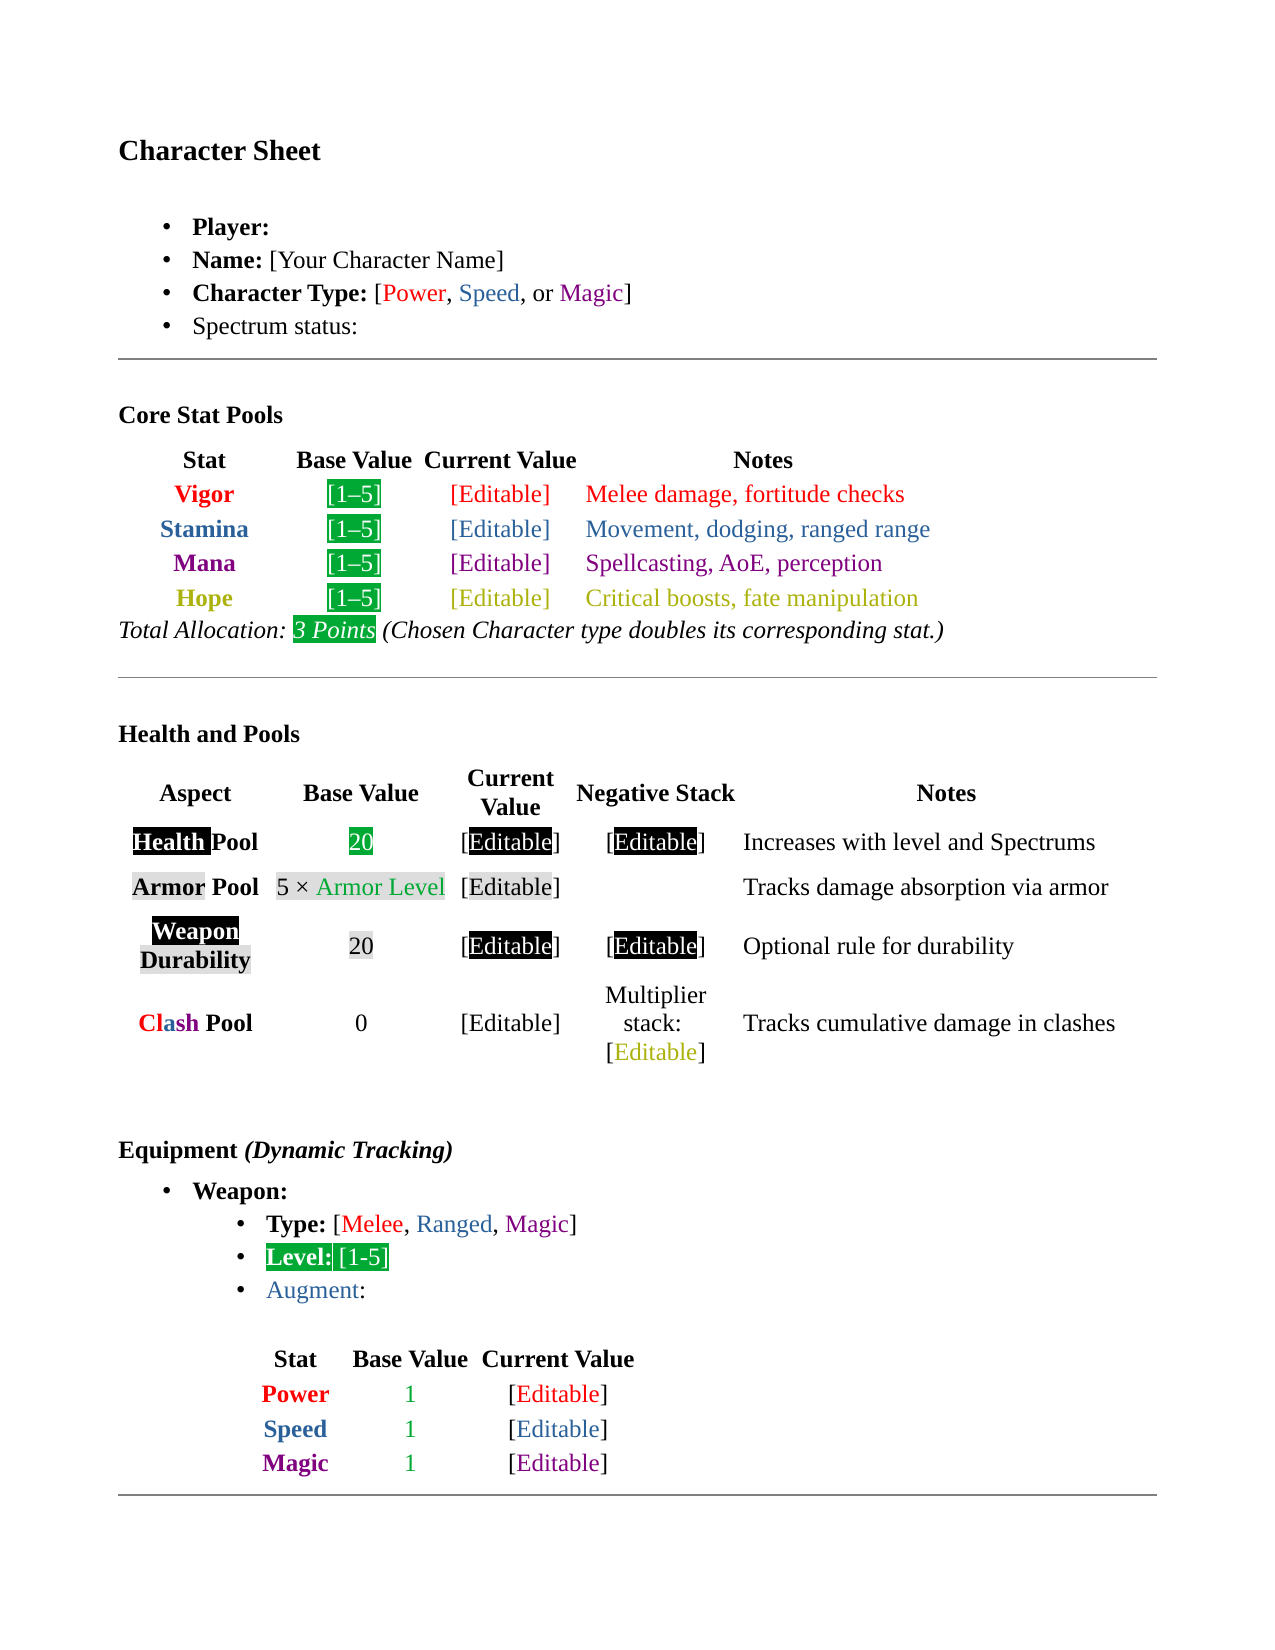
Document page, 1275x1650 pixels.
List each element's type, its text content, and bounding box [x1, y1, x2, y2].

table_cell 20 [273, 914, 449, 977]
table_cell Clash Pool [118, 977, 272, 1069]
table_cell Armor Pool [118, 858, 272, 913]
table_cell [1–5] [290, 580, 418, 615]
table_header Current Value [449, 760, 571, 824]
table_header Current Value [418, 442, 582, 476]
list Weapon: [162, 1176, 1157, 1205]
table_header Base Value [273, 760, 449, 824]
table_cell 1 [347, 1411, 473, 1445]
table_cell 20 [273, 824, 449, 858]
table_header Negative Stack [571, 760, 740, 824]
table_header Notes [740, 760, 1152, 824]
table_cell Movement, dodging, ranged range [583, 511, 943, 546]
table_cell [1–5] [290, 546, 418, 580]
table_cell [Editable] [418, 511, 582, 546]
table_cell [Editable] [449, 824, 571, 858]
table_cell Multiplier stack: [Editable] [571, 977, 740, 1069]
table_cell [Editable] [418, 580, 582, 615]
table_header Base Value [347, 1342, 473, 1376]
table_cell 5 × Armor Level [273, 858, 449, 913]
table_cell Vigor [118, 476, 290, 511]
table_header Notes [583, 442, 943, 476]
table_cell Optional rule for durability [740, 914, 1152, 977]
table_cell [Editable] [449, 977, 571, 1069]
table_cell Hope [118, 580, 290, 615]
table_cell [Editable] [474, 1411, 642, 1445]
table_header Base Value [290, 442, 418, 476]
table_cell [Editable] [474, 1445, 642, 1480]
table_cell [Editable] [571, 824, 740, 858]
table_header Stat [118, 442, 290, 476]
table_cell [Editable] [418, 546, 582, 580]
table_cell Health Pool [118, 824, 272, 858]
table_cell [Editable] [418, 476, 582, 511]
subtitle Core Stat Pools [118, 401, 1157, 429]
table_cell [1–5] [290, 511, 418, 546]
table_cell [Editable] [449, 858, 571, 913]
table_cell 0 [273, 977, 449, 1069]
list Spectrum status: [162, 311, 1157, 339]
table_cell Tracks damage absorption via armor [740, 858, 1152, 913]
table_cell [1–5] [290, 476, 418, 511]
text Total Allocation: 3 Points (Chosen Character type doubles its corresponding stat.) [118, 615, 1157, 643]
table_cell Stamina [118, 511, 290, 546]
list Level: [1-5] [236, 1242, 1157, 1271]
subtitle Health and Pools [118, 719, 1157, 748]
table_cell 1 [347, 1445, 473, 1480]
list Type: [Melee, Ranged, Magic] [236, 1209, 1157, 1238]
table_cell 1 [347, 1376, 473, 1411]
table_cell Increases with level and Spectrums [740, 824, 1152, 858]
subtitle Character Sheet [118, 133, 1157, 166]
list Player: [162, 212, 1157, 241]
list Name: [Your Character Name] [162, 245, 1157, 273]
list Augment: [236, 1276, 1157, 1304]
subtitle Equipment (Dynamic Tracking) [118, 1135, 1157, 1164]
table_cell Spellcasting, AoE, perception [583, 546, 943, 580]
table_cell [Editable] [474, 1376, 642, 1411]
table_cell Speed [244, 1411, 347, 1445]
table_cell Magic [244, 1445, 347, 1480]
table_header Aspect [118, 760, 272, 824]
table_cell [Editable] [449, 914, 571, 977]
table_cell Mana [118, 546, 290, 580]
table_cell Tracks cumulative damage in clashes [740, 977, 1152, 1069]
list Character Type: [Power, Speed, or Magic] [162, 278, 1157, 307]
table_cell Melee damage, fortitude checks [583, 476, 943, 511]
table_header Current Value [474, 1342, 642, 1376]
table_cell Weapon Durability [118, 914, 272, 977]
table_cell [571, 858, 740, 913]
table_cell Critical boosts, fate manipulation [583, 580, 943, 615]
table_cell Power [244, 1376, 347, 1411]
table_cell [Editable] [571, 914, 740, 977]
table_header Stat [244, 1342, 347, 1376]
